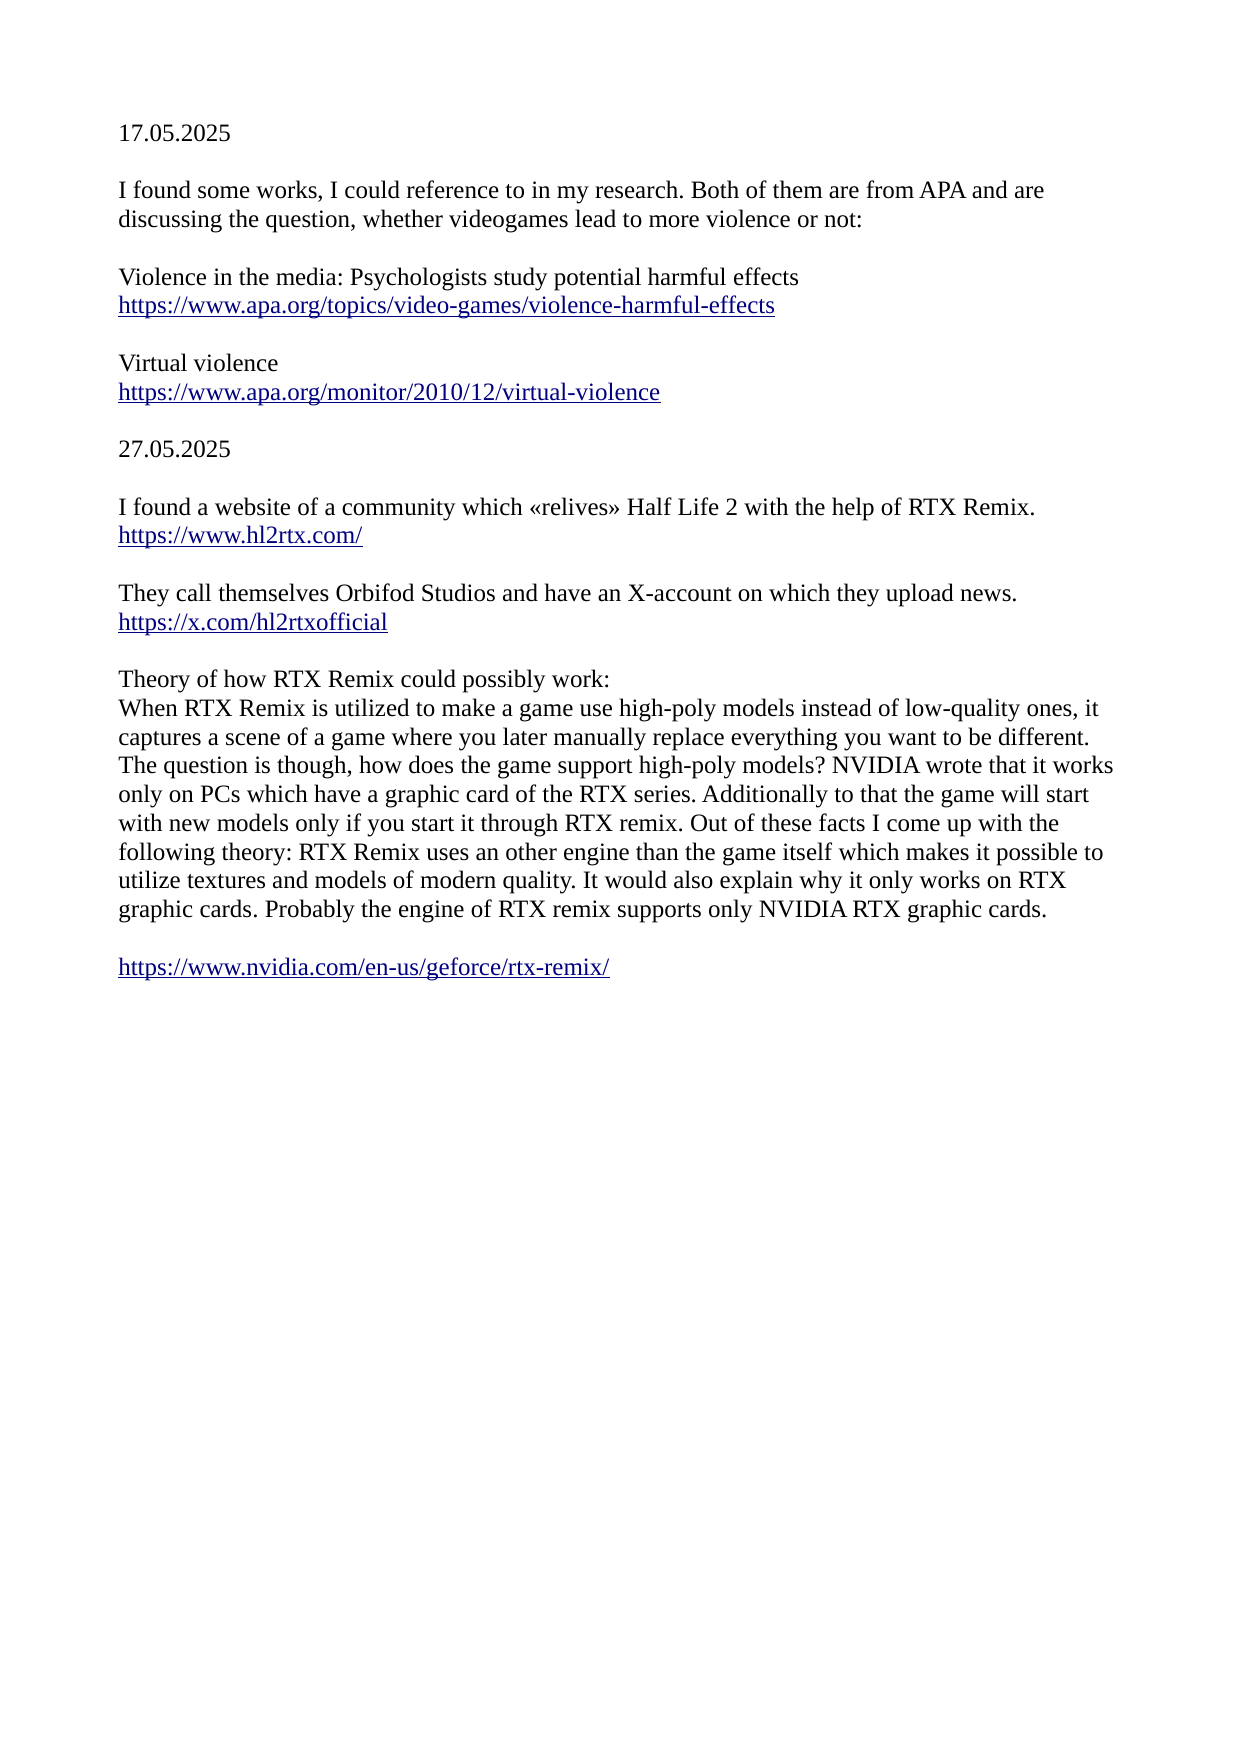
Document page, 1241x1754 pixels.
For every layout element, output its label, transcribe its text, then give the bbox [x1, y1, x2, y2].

text https://www.hl2rtx.com/ [118, 521, 1122, 549]
text https://www.apa.org/monitor/2010/12/virtual-violence [118, 377, 1122, 406]
text Violence in the media: Psychologists study potential harmful effects [118, 262, 1122, 291]
text I found a website of a community which «relives» Half Life 2 with the help of RTX Remix. [118, 492, 1122, 521]
text https://x.com/hl2rtxofficial [118, 607, 1122, 636]
text 17.05.2025 [118, 118, 1122, 147]
text They call themselves Orbifod Studios and have an X-account on which they upload news. [118, 578, 1122, 607]
text Virtual violence [118, 348, 1122, 377]
text 27.05.2025 [118, 434, 1122, 463]
text https://www.apa.org/topics/video-games/violence-harmful-effects [118, 291, 1122, 319]
text When RTX Remix is utilized to make a game use high-poly models instead of low-quality ones, it captures a scene of a game where you later manually replace everything you want to be different. The question is though, how does the game support high-poly models? NVIDIA wrote that it works only on PCs which have a graphic card of the RTX series. Additionally to that the game will start with new models only if you start it through RTX remix. Out of these facts I come up with the following theory: RTX Remix uses an other engine than the game itself which makes it possible to utilize textures and models of modern quality. It would also explain why it only works on RTX graphic cards. Probably the engine of RTX remix supports only NVIDIA RTX graphic cards. [118, 693, 1122, 923]
text I found some works, I could reference to in my research. Both of them are from APA and are discussing the question, whether videogames lead to more violence or not: [118, 176, 1122, 233]
text https://www.nvidia.com/en-us/geforce/rtx-remix/ [118, 952, 1122, 981]
text Theory of how RTX Remix could possibly work: [118, 664, 1122, 693]
